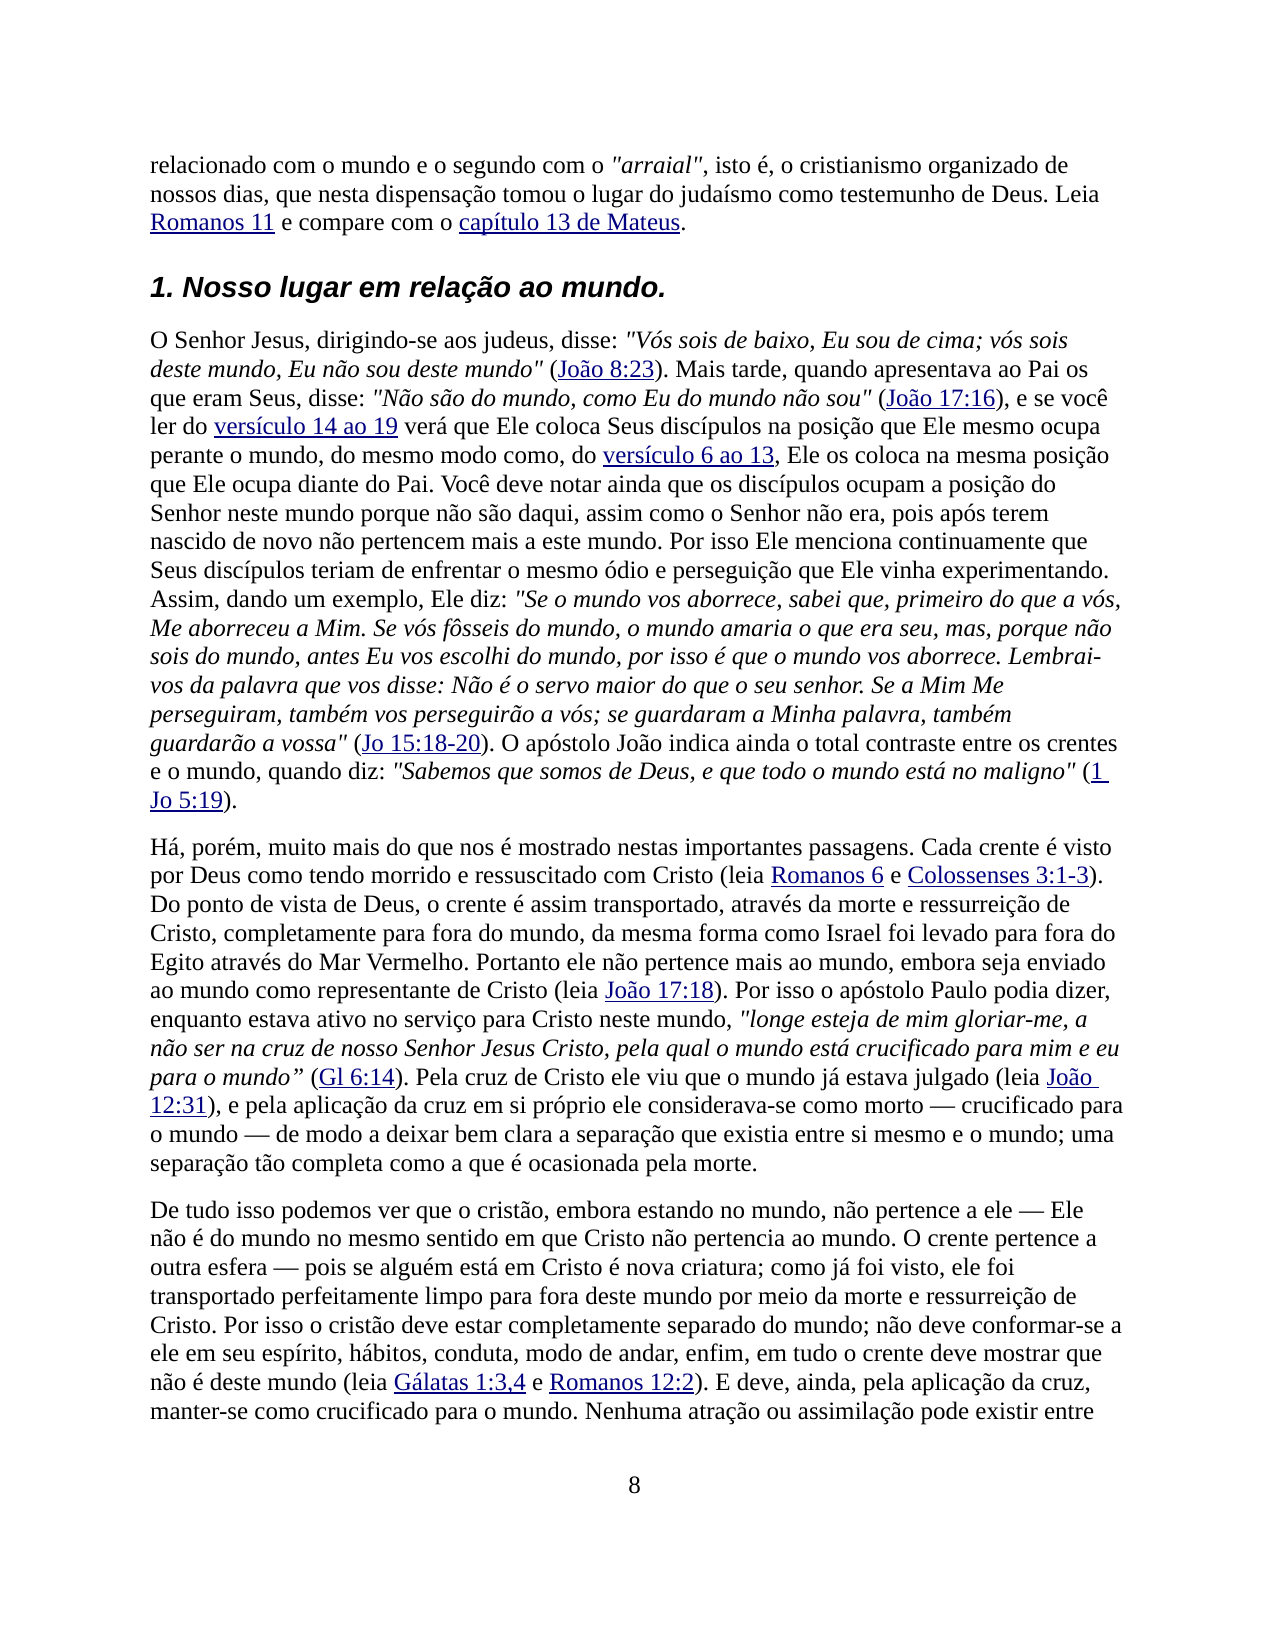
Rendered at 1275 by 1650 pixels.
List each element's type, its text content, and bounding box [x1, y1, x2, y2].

text O Senhor Jesus, dirigindo-se aos judeus, disse: "Vós sois de baixo, Eu sou de cima; vós sois deste mundo, Eu não sou deste mundo" (João 8:23). Mais tarde, quando apresentava ao Pai os que eram Seus, disse: "Não são do mundo, como Eu do mundo não sou" (João 17:16), e se você ler do versículo 14 ao 19 verá que Ele coloca Seus discípulos na posição que Ele mesmo ocupa perante o mundo, do mesmo modo como, do versículo 6 ao 13, Ele os coloca na mesma posição que Ele ocupa diante do Pai. Você deve notar ainda que os discípulos ocupam a posição do Senhor neste mundo porque não são daqui, assim como o Senhor não era, pois após terem nascido de novo não pertencem mais a este mundo. Por isso Ele menciona continuamente que Seus discípulos teriam de enfrentar o mesmo ódio e perseguição que Ele vinha experimentando. Assim, dando um exemplo, Ele diz: "Se o mundo vos aborrece, sabei que, primeiro do que a vós, Me aborreceu a Mim. Se vós fôsseis do mundo, o mundo amaria o que era seu, mas, porque não sois do mundo, antes Eu vos escolhi do mundo, por isso é que o mundo vos aborrece. Lembrai-vos da palavra que vos disse: Não é o servo maior do que o seu senhor. Se a Mim Me perseguiram, também vos perseguirão a vós; se guardaram a Minha palavra, também guardarão a vossa" (Jo 15:18-20). O apóstolo João indica ainda o total contraste entre os crentes e o mundo, quando diz: "Sabemos que somos de Deus, e que todo o mundo está no maligno" (1 Jo 5:19). [150, 325, 1125, 814]
text De tudo isso podemos ver que o cristão, embora estando no mundo, não pertence a ele — Ele não é do mundo no mesmo sentido em que Cristo não pertencia ao mundo. O crente pertence a outra esfera — pois se alguém está em Cristo é nova criatura; como já foi visto, ele foi transportado perfeitamente limpo para fora deste mundo por meio da morte e ressurreição de Cristo. Por isso o cristão deve estar completamente separado do mundo; não deve conformar-se a ele em seu espírito, hábitos, conduta, modo de andar, enfim, em tudo o crente deve mostrar que não é deste mundo (leia Gálatas 1:3,4 e Romanos 12:2). E deve, ainda, pela aplicação da cruz, manter-se como crucificado para o mundo. Nenhuma atração ou assimilação pode existir entre [150, 1195, 1125, 1425]
text Há, porém, muito mais do que nos é mostrado nestas importantes passagens. Cada crente é visto por Deus como tendo morrido e ressuscitado com Cristo (leia Romanos 6 e Colossenses 3:1-3). Do ponto de vista de Deus, o crente é assim transportado, através da morte e ressurreição de Cristo, completamente para fora do mundo, da mesma forma como Israel foi levado para fora do Egito através do Mar Vermelho. Portanto ele não pertence mais ao mundo, embora seja enviado ao mundo como representante de Cristo (leia João 17:18). Por isso o apóstolo Paulo podia dizer, enquanto estava ativo no serviço para Cristo neste mundo, "longe esteja de mim gloriar-me, a não ser na cruz de nosso Senhor Jesus Cristo, pela qual o mundo está crucificado para mim e eu para o mundo” (Gl 6:14). Pela cruz de Cristo ele viu que o mundo já estava julgado (leia João 12:31), e pela aplicação da cruz em si próprio ele considerava-se como morto — crucificado para o mundo — de modo a deixar bem clara a separação que existia entre si mesmo e o mundo; uma separação tão completa como a que é ocasionada pela morte. [150, 832, 1125, 1177]
subtitle 1. Nosso lugar em relação ao mundo. [150, 270, 1125, 304]
text relacionado com o mundo e o segundo com o "arraial", isto é, o cristianismo organizado de nossos dias, que nesta dispensação tomou o lugar do judaísmo como testemunho de Deus. Leia Romanos 11 e compare com o capítulo 13 de Mateus. [150, 150, 1125, 236]
